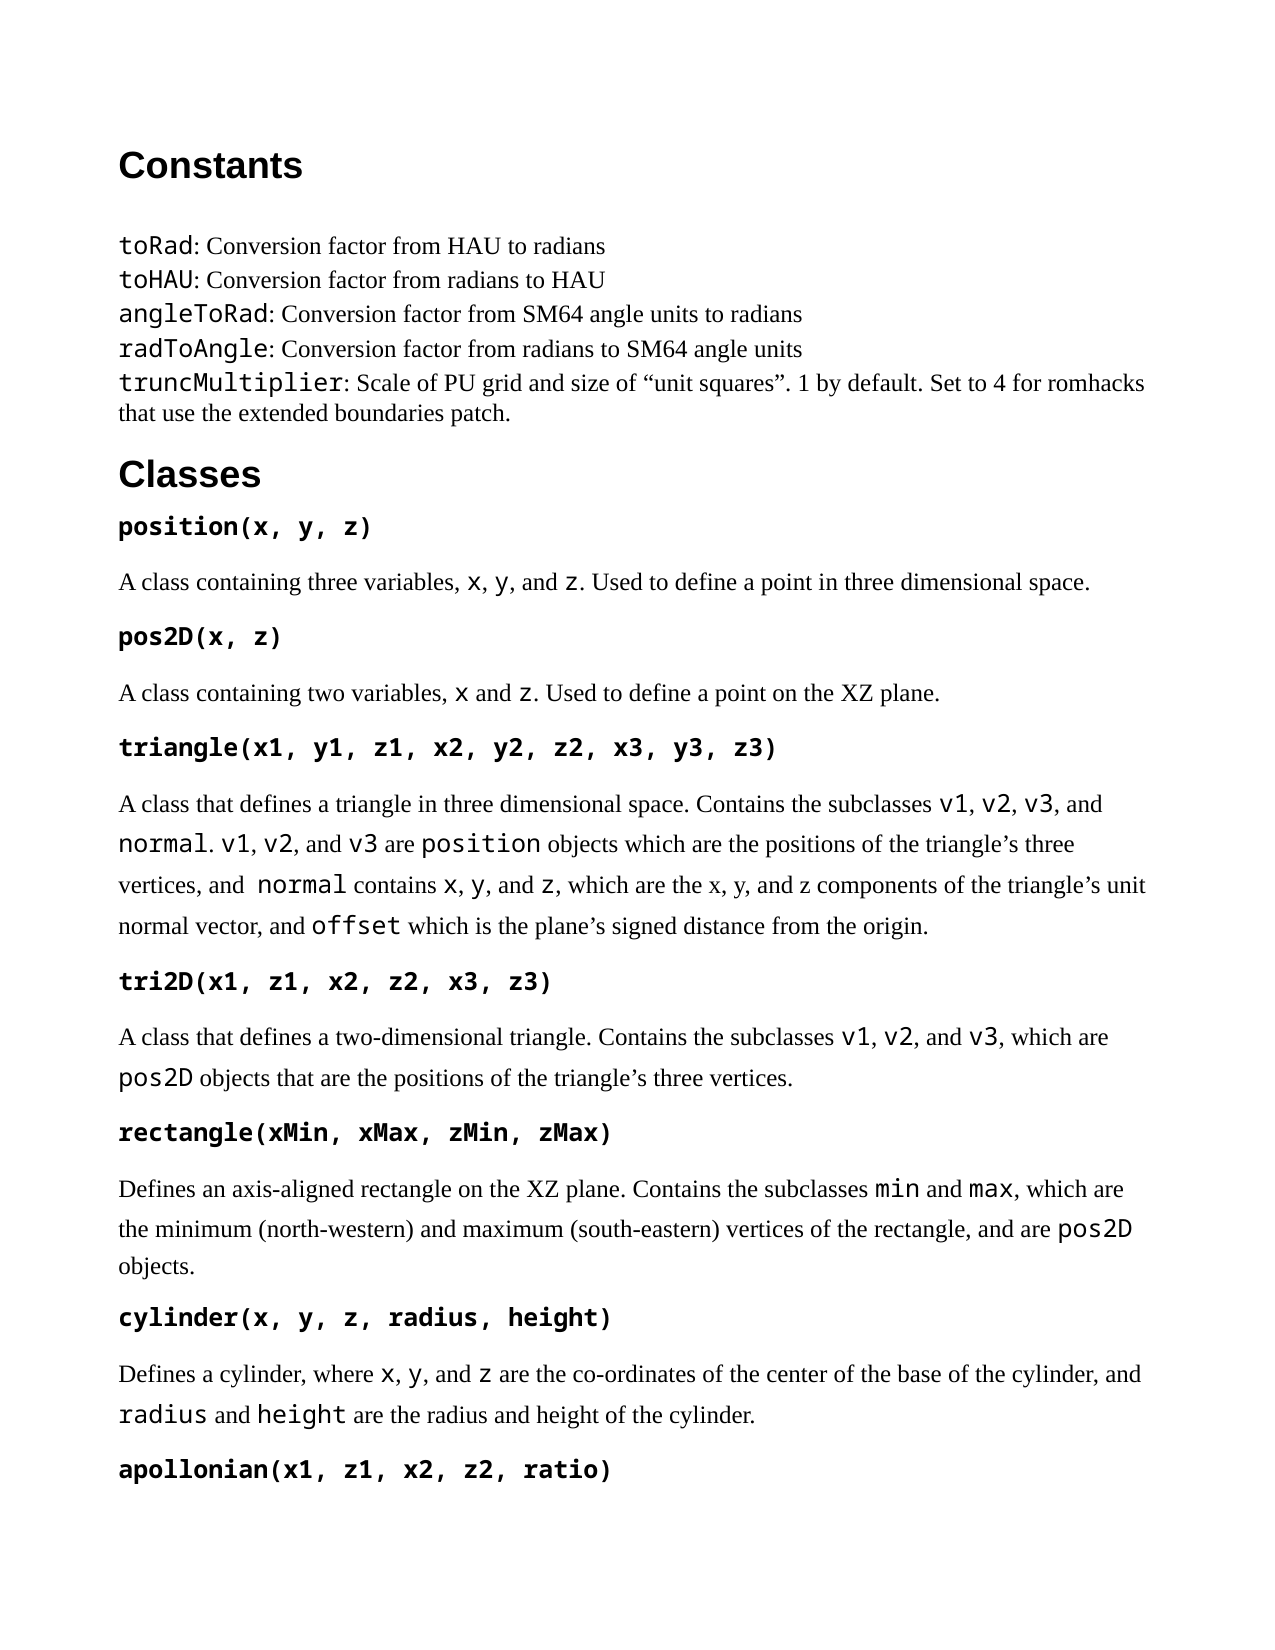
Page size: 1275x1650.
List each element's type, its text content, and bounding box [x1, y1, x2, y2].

text A class that defines a two-dimensional triangle. Contains the subclasses v1, v2, and v3, which are pos2D objects that are the positions of the triangle’s three vertices. [118, 1019, 1157, 1093]
subtitle Constants [118, 143, 1157, 187]
text A class containing three variables, x, y, and z. Used to define a point in three dimensional space. [118, 564, 1157, 598]
text truncMultiplier: Scale of PU grid and size of “unit squares”. 1 by default. Set to 4 for romhacks that use the extended boundaries patch. [118, 364, 1157, 427]
text position(x, y, z) [118, 508, 1157, 542]
text Defines a cylinder, where x, y, and z are the co-ordinates of the center of the base of the cylinder, and radius and height are the radius and height of the cylinder. [118, 1355, 1157, 1430]
subtitle Classes [118, 452, 1157, 496]
text rectangle(xMin, xMax, zMin, zMax) [118, 1115, 1157, 1149]
text A class that defines a triangle in three dimensional space. Contains the subclasses v1, v2, v3, and normal. v1, v2, and v3 are position objects which are the positions of the triangle’s three vertices, and normal contains x, y, and z, which are the x, y, and z components of the triangle’s unit normal vector, and offset which is the plane’s signed distance from the origin. [118, 785, 1157, 942]
text tri2D(x1, z1, x2, z2, x3, z3) [118, 963, 1157, 997]
text apollonian(x1, z1, x2, z2, ratio) [118, 1452, 1157, 1486]
text toRad: Conversion factor from HAU to radians [118, 228, 1157, 262]
text radToAngle: Conversion factor from radians to SM64 angle units [118, 330, 1157, 364]
text pos2D(x, z) [118, 619, 1157, 653]
text cylinder(x, y, z, radius, height) [118, 1300, 1157, 1334]
text toHAU: Conversion factor from radians to HAU [118, 262, 1157, 296]
text A class containing two variables, x and z. Used to define a point on the XZ plane. [118, 674, 1157, 708]
text Defines an axis-aligned rectangle on the XZ plane. Contains the subclasses min and max, which are the minimum (north-western) and maximum (south-eastern) vertices of the rectangle, and are pos2D objects. [118, 1170, 1157, 1280]
text triangle(x1, y1, z1, x2, y2, z2, x3, y3, z3) [118, 730, 1157, 764]
text angleToRad: Conversion factor from SM64 angle units to radians [118, 296, 1157, 330]
